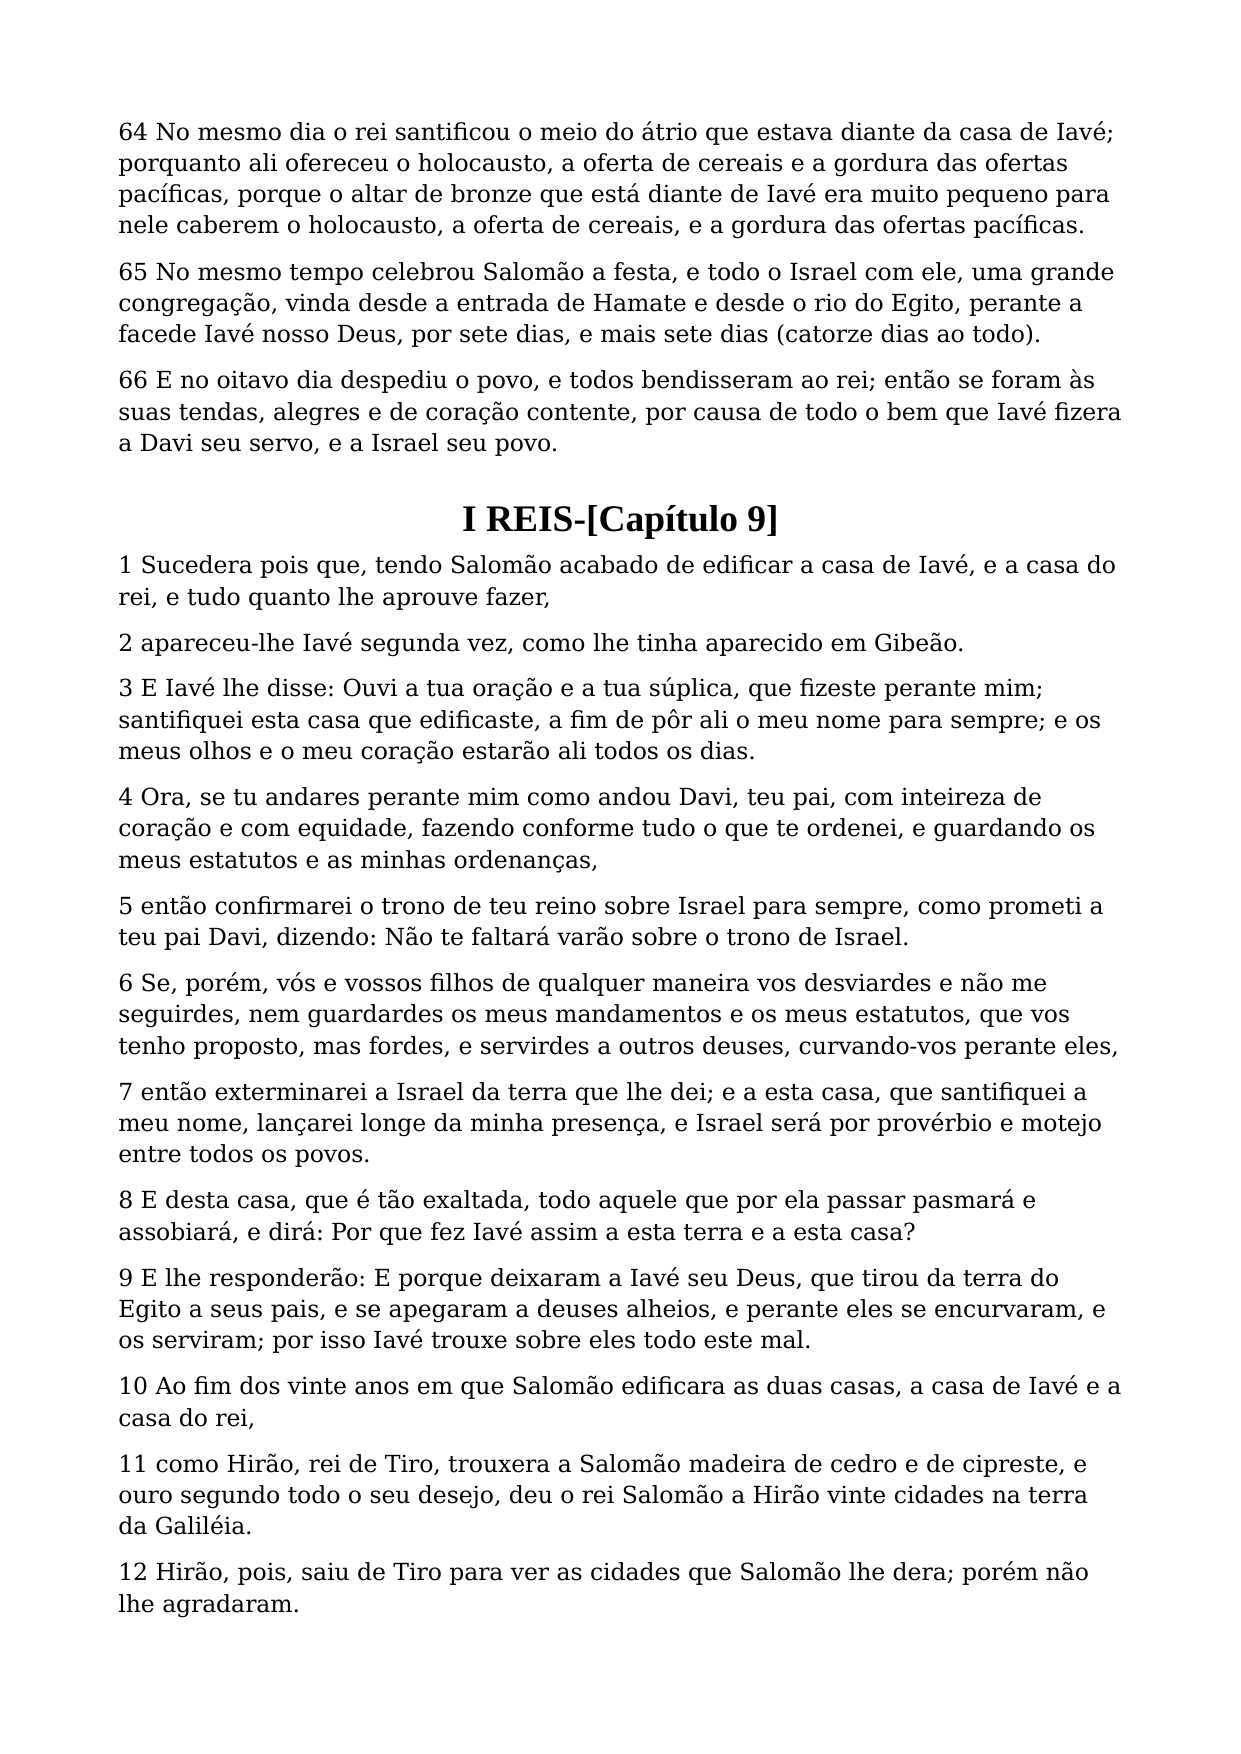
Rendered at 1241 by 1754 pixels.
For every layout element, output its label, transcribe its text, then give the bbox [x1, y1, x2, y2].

text 12 Hirão, pois, saiu de Tiro para ver as cidades que Salomão lhe dera; porém não lhe agradaram. [118, 1559, 1122, 1617]
text 6 Se, porém, vós e vossos filhos de qualquer maneira vos desviardes e não me seguirdes, nem guardardes os meus mandamentos e os meus estatutos, que vos tenho proposto, mas fordes, e servirdes a outros deuses, curvando-vos perante eles, [118, 970, 1122, 1060]
text 10 Ao fim dos vinte anos em que Salomão edificara as duas casas, a casa de Iavé e a casa do rei, [118, 1373, 1122, 1432]
text 66 E no oitavo dia despediu o povo, e todos bendisseram ao rei; então se foram às suas tendas, alegres e de coração contente, por causa de todo o bem que Iavé fizera a Davi seu servo, e a Israel seu povo. [118, 367, 1122, 457]
text 7 então exterminarei a Israel da terra que lhe dei; e a esta casa, que santifiquei a meu nome, lançarei longe da minha presença, e Israel será por provérbio e motejo entre todos os povos. [118, 1078, 1122, 1168]
text 8 E desta casa, que é tão exaltada, todo aquele que por ela passar pasmará e assobiará, e dirá: Por que fez Iavé assim a esta terra e a esta casa? [118, 1187, 1122, 1246]
text 65 No mesmo tempo celebrou Salomão a festa, e todo o Israel com ele, uma grande congregação, vinda desde a entrada de Hamate e desde o rio do Egito, perante a facede Iavé nosso Deus, por sete dias, e mais sete dias (catorze dias ao todo). [118, 258, 1122, 348]
text 2 apareceu-lhe Iavé segunda vez, como lhe tinha aparecido em Gibeão. [118, 629, 1122, 656]
text 1 Sucedera pois que, tendo Salomão acabado de edificar a casa de Iavé, e a casa do rei, e tudo quanto lhe aprouve fazer, [118, 552, 1122, 611]
text 64 No mesmo dia o rei santificou o meio do átrio que estava diante da casa de Iavé; porquanto ali ofereceu o holocausto, a oferta de cereais e a gordura das ofertas pacíficas, porque o altar de bronze que está diante de Iavé era muito pequeno para nele caberem o holocausto, a oferta de cereais, e a gordura das ofertas pacíficas. [118, 118, 1122, 239]
text 4 Ora, se tu andares perante mim como andou Davi, teu pai, com inteireza de coração e com equidade, fazendo conforme tudo o que te ordenei, e guardando os meus estatutos e as minhas ordenanças, [118, 784, 1122, 874]
text 9 E lhe responderão: E porque deixaram a Iavé seu Deus, que tirou da terra do Egito a seus pais, e se apegaram a deuses alheios, e perante eles se encurvaram, e os serviram; por isso Iavé trouxe sobre eles todo este mal. [118, 1264, 1122, 1354]
text 3 E Iavé lhe disse: Ouvi a tua oração e a tua súplica, que fizeste perante mim; santifiquei esta casa que edificaste, a fim de pôr ali o meu nome para sempre; e os meus olhos e o meu coração estarão ali todos os dias. [118, 675, 1122, 765]
subtitle I REIS-[Capítulo 9] [118, 496, 1122, 539]
text 5 então confirmarei o trono de teu reino sobre Israel para sempre, como prometi a teu pai Davi, dizendo: Não te faltará varão sobre o trono de Israel. [118, 892, 1122, 951]
text 11 como Hirão, rei de Tiro, trouxera a Salomão madeira de cedro e de cipreste, e ouro segundo todo o seu desejo, deu o rei Salomão a Hirão vinte cidades na terra da Galiléia. [118, 1450, 1122, 1540]
